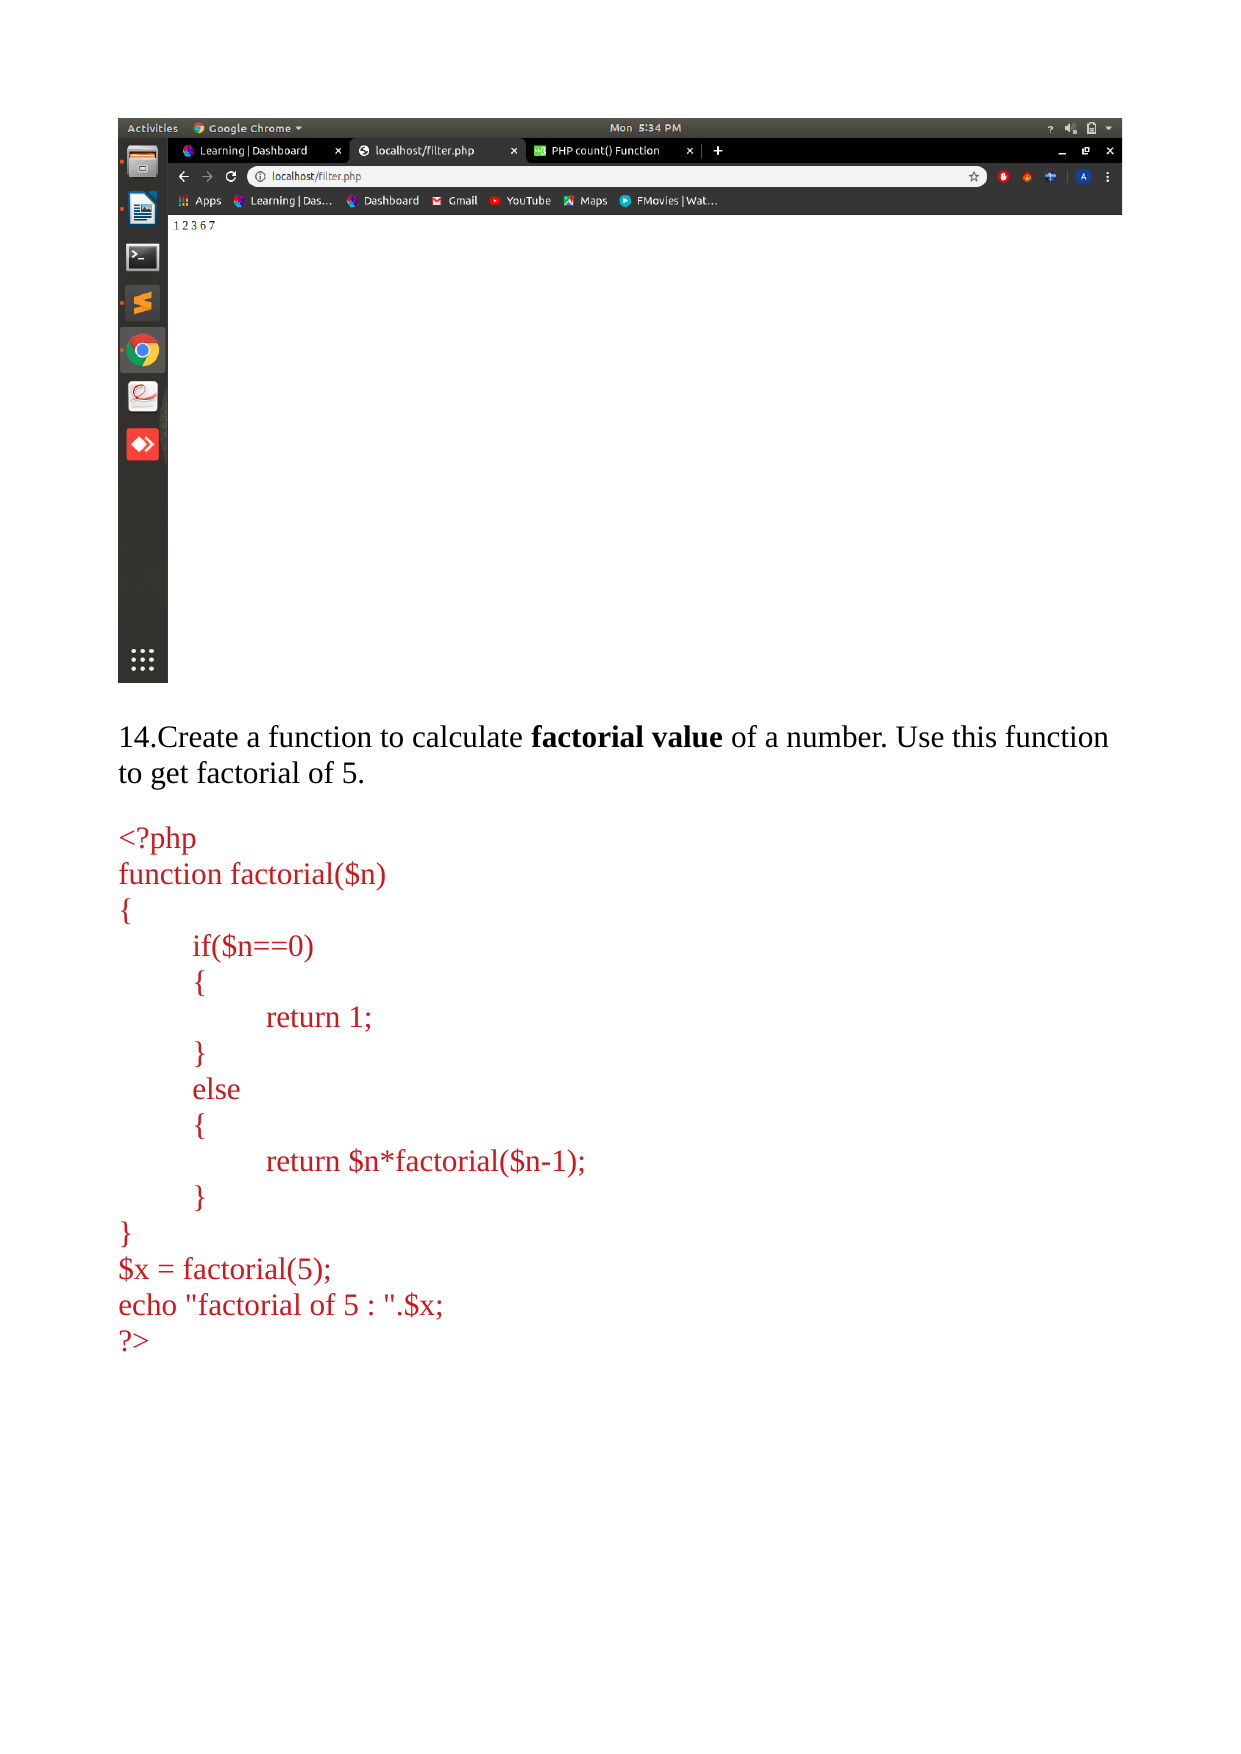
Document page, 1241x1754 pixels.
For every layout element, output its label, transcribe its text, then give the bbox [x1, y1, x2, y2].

text } [118, 1214, 1122, 1250]
text if($n==0) [118, 927, 1122, 963]
text } [118, 1035, 1122, 1071]
text return 1; [118, 999, 1122, 1035]
text function factorial($n) [118, 855, 1122, 891]
text <?php [118, 819, 1122, 855]
text $x = factorial(5); [118, 1250, 1122, 1286]
text ?> [118, 1322, 1122, 1358]
text { [118, 1107, 1122, 1142]
picture [118, 118, 1123, 683]
text { [118, 891, 1122, 927]
text } [118, 1178, 1122, 1214]
text else [118, 1071, 1122, 1107]
text return $n*factorial($n-1); [118, 1142, 1122, 1178]
text echo "factorial of 5 : ".$x; [118, 1286, 1122, 1322]
text 14.Create a function to calculate factorial value of a number. Use this function to get factorial of 5. [118, 718, 1122, 790]
text { [118, 963, 1122, 999]
